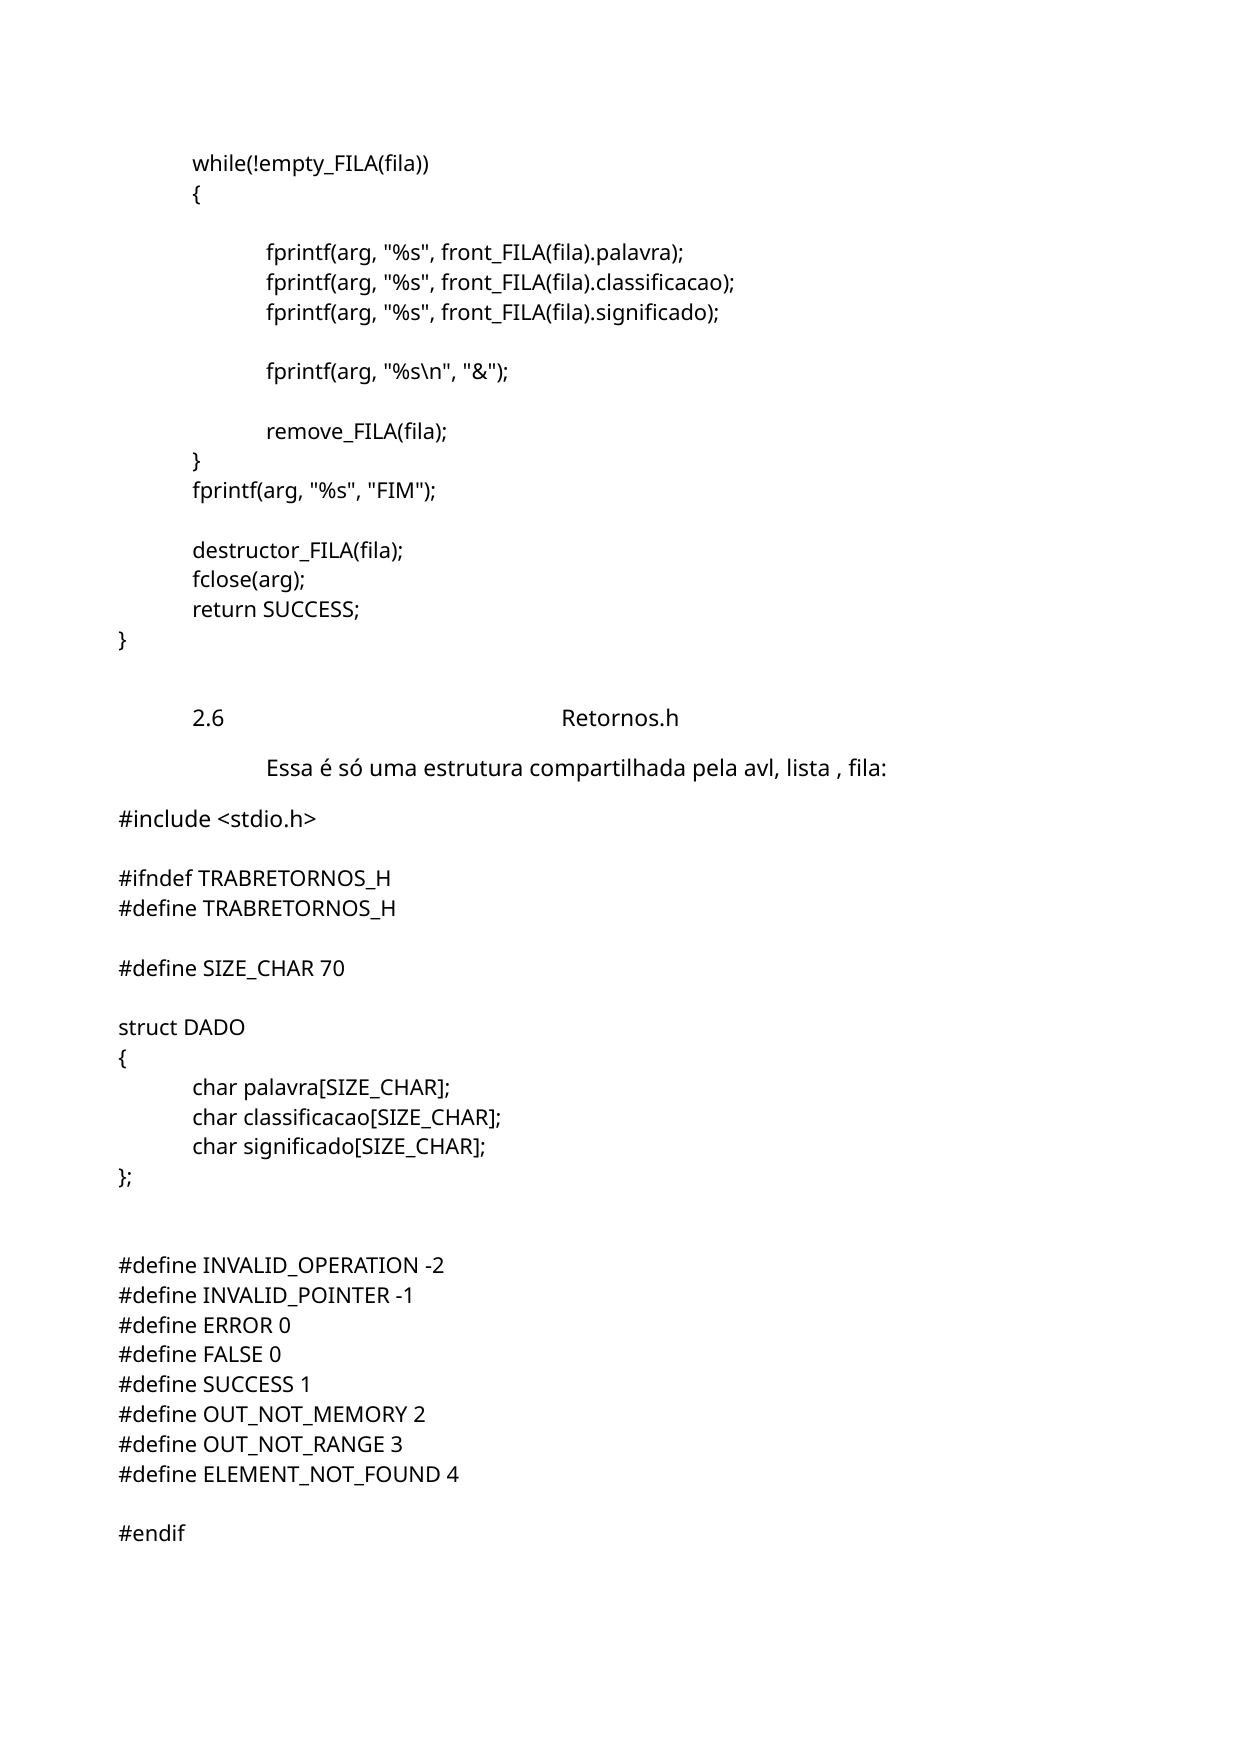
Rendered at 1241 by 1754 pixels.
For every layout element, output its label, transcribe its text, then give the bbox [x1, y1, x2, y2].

text { [118, 1042, 1122, 1072]
text }; [118, 1161, 1122, 1191]
text destructor_FILA(fila); [118, 535, 1122, 564]
text char classificacao[SIZE_CHAR]; [118, 1102, 1122, 1131]
text #ifndef TRABRETORNOS_H [118, 863, 1122, 893]
text fprintf(arg, "%s", front_FILA(fila).classificacao); [118, 267, 1122, 297]
text #define ELEMENT_NOT_FOUND 4 [118, 1459, 1122, 1488]
text #define FALSE 0 [118, 1339, 1122, 1369]
text fprintf(arg, "%s", front_FILA(fila).significado); [118, 297, 1122, 326]
text remove_FILA(fila); [118, 416, 1122, 445]
text char palavra[SIZE_CHAR]; [118, 1072, 1122, 1102]
text #include <stdio.h> [118, 802, 1122, 834]
text fclose(arg); [118, 564, 1122, 594]
text } [118, 624, 1122, 654]
text fprintf(arg, "%s", "FIM"); [118, 475, 1122, 505]
text #endif [118, 1518, 1122, 1548]
text } [118, 445, 1122, 475]
text fprintf(arg, "%s", front_FILA(fila).palavra); [118, 237, 1122, 267]
text #define OUT_NOT_MEMORY 2 [118, 1399, 1122, 1429]
text #define SIZE_CHAR 70 [118, 953, 1122, 982]
text fprintf(arg, "%s\n", "&"); [118, 356, 1122, 386]
text #define SUCCESS 1 [118, 1369, 1122, 1399]
text Essa é só uma estrutura compartilhada pela avl, lista , fila: [118, 752, 1122, 783]
text while(!empty_FILA(fila)) [118, 148, 1122, 178]
text return SUCCESS; [118, 594, 1122, 624]
text { [118, 178, 1122, 207]
text #define INVALID_OPERATION -2 [118, 1250, 1122, 1280]
text struct DADO [118, 1012, 1122, 1042]
text #define INVALID_POINTER -1 [118, 1280, 1122, 1310]
text char significado[SIZE_CHAR]; [118, 1131, 1122, 1161]
text 2.6 Retornos.h [118, 701, 1122, 733]
text #define TRABRETORNOS_H [118, 893, 1122, 923]
text #define ERROR 0 [118, 1310, 1122, 1339]
text #define OUT_NOT_RANGE 3 [118, 1429, 1122, 1459]
